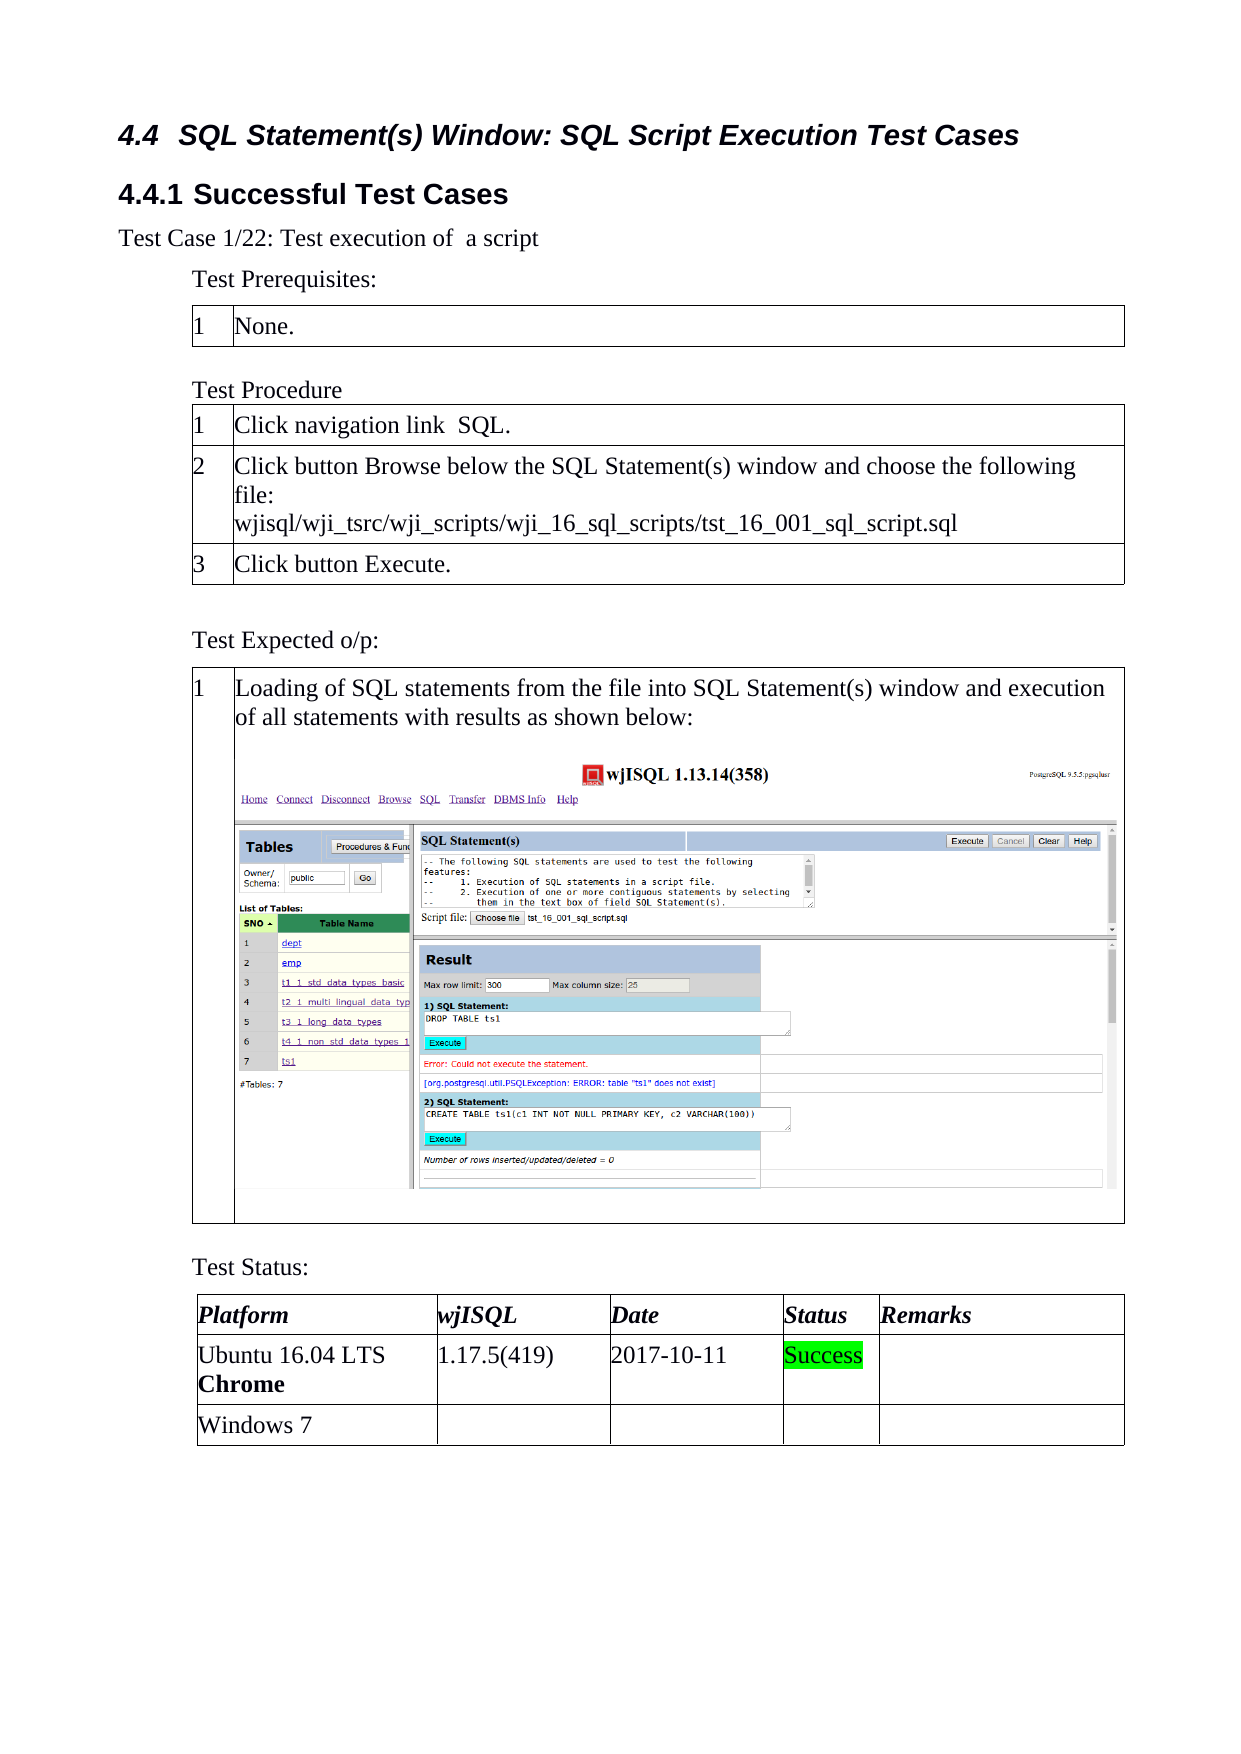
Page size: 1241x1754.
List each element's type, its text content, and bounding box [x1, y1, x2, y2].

table_header Loading of SQL statements from the file into SQL Statement(s) window and execution of all statements with results as shown below: [235, 668, 1124, 1223]
table_cell 2017-10-11 [611, 1335, 783, 1404]
text Test Procedure [118, 375, 1122, 404]
text Test Prerequisites: [118, 264, 1122, 293]
table_header Status [784, 1295, 879, 1334]
subtitle SQL Statement(s) Window: SQL Script Execution Test Cases [118, 118, 1122, 152]
table_cell Windows 7 [198, 1405, 437, 1444]
table_cell [880, 1405, 1124, 1444]
text Test Expected o/p: [118, 625, 1122, 654]
table_cell Click button Execute. [234, 544, 1124, 584]
table_header Click navigation link SQL. [234, 405, 1124, 445]
table_header Remarks [880, 1295, 1124, 1334]
text Test Case 1/22: Test execution of a script [118, 223, 1122, 251]
table_cell [784, 1405, 879, 1444]
table_header 1 [193, 405, 233, 445]
table_header Date [611, 1295, 783, 1334]
table_cell [880, 1335, 1124, 1404]
table_cell [438, 1405, 610, 1444]
table_cell Ubuntu 16.04 LTS Chrome [198, 1335, 437, 1404]
table_cell 2 [193, 446, 233, 543]
table_cell 1.17.5(419) [438, 1335, 610, 1404]
table_cell Click button Browse below the SQL Statement(s) window and choose the following file: wjisql/wji_tsrc/wji_scripts/wji_16_sql_scripts/tst_16_001_sql_script.sql [234, 446, 1124, 543]
table_header wjISQL [438, 1295, 610, 1334]
table_cell Success [784, 1335, 879, 1404]
table_header None. [234, 306, 1124, 346]
table_cell [611, 1405, 783, 1444]
picture [234, 759, 1117, 1189]
subtitle Successful Test Cases [118, 177, 1122, 210]
table_header 1 [193, 306, 233, 346]
text Test Status: [118, 1252, 1122, 1281]
table_header Platform [198, 1295, 437, 1334]
table_cell 3 [193, 544, 233, 584]
table_header 1 [193, 668, 234, 1223]
